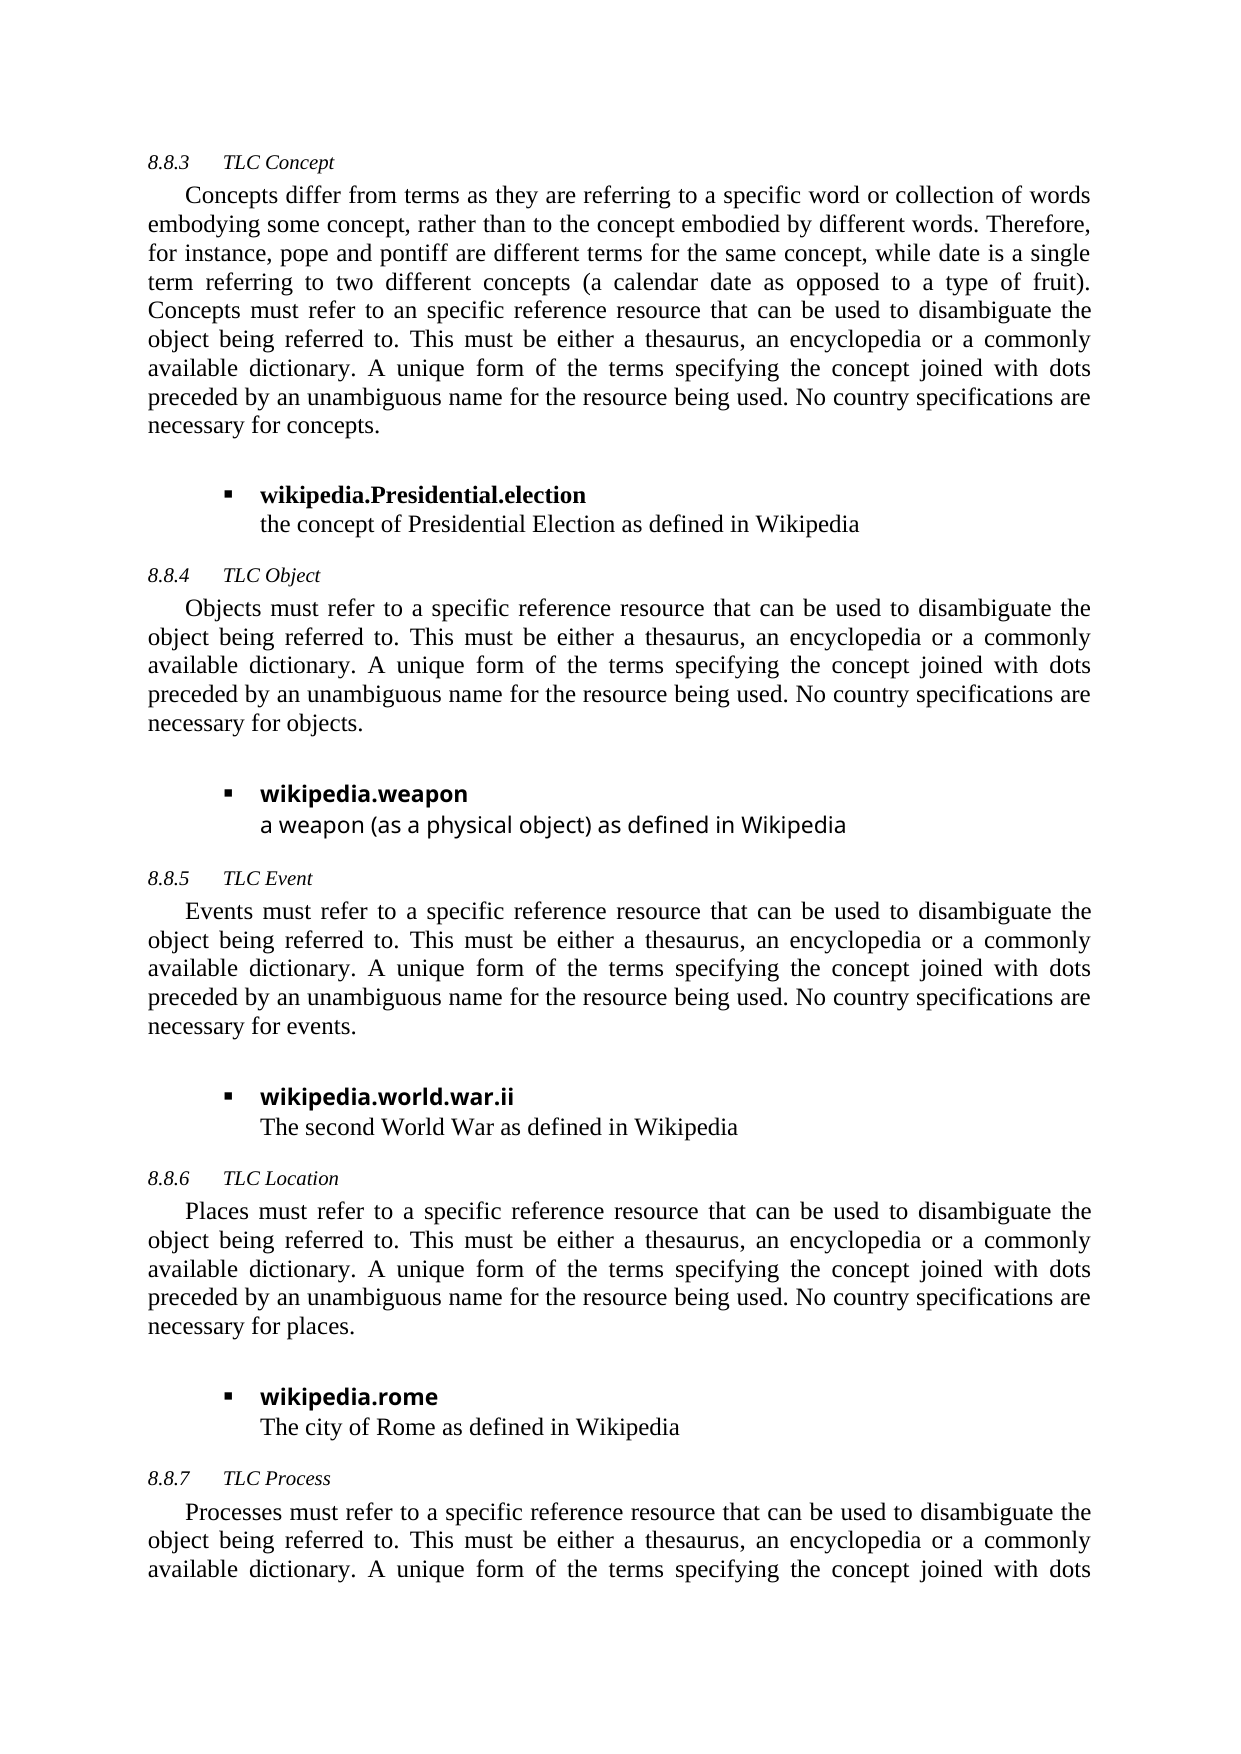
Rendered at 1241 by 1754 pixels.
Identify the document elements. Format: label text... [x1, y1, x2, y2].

list wikipedia.world.war.ii The second World War as defined in Wikipedia [222, 1081, 1092, 1141]
subtitle TLC Location [148, 1166, 1092, 1190]
text Places must refer to a specific reference resource that can be used to disambiguate the object being referred to. This must be either a thesaurus, an encyclopedia or a commonly available dictionary. A unique form of the terms specifying the concept joined with dots preceded by an unambiguous name for the resource being used. No country specifications are necessary for places. [148, 1196, 1092, 1340]
text Concepts differ from terms as they are referring to a specific word or collection of words embodying some concept, rather than to the concept embodied by different words. Therefore, for instance, pope and pontiff are different terms for the same concept, while date is a single term referring to two different concepts (a calendar date as opposed to a type of fruit). Concepts must refer to an specific reference resource that can be used to disambiguate the object being referred to. This must be either a thesaurus, an encyclopedia or a commonly available dictionary. A unique form of the terms specifying the concept joined with dots preceded by an unambiguous name for the resource being used. No country specifications are necessary for concepts. [148, 180, 1092, 439]
text Processes must refer to a specific reference resource that can be used to disambiguate the object being referred to. This must be either a thesaurus, an encyclopedia or a commonly available dictionary. A unique form of the terms specifying the concept joined with dots [148, 1497, 1092, 1583]
text Objects must refer to a specific reference resource that can be used to disambiguate the object being referred to. This must be either a thesaurus, an encyclopedia or a commonly available dictionary. A unique form of the terms specifying the concept joined with dots preceded by an unambiguous name for the resource being used. No country specifications are necessary for objects. [148, 593, 1092, 737]
subtitle TLC Event [148, 866, 1092, 890]
subtitle TLC Concept [148, 150, 1092, 174]
text Events must refer to a specific reference resource that can be used to disambiguate the object being referred to. This must be either a thesaurus, an encyclopedia or a commonly available dictionary. A unique form of the terms specifying the concept joined with dots preceded by an unambiguous name for the resource being used. No country specifications are necessary for events. [148, 896, 1092, 1040]
list wikipedia.rome The city of Rome as defined in Wikipedia [222, 1381, 1092, 1441]
subtitle TLC Process [148, 1466, 1092, 1490]
list wikipedia.weapon a weapon (as a physical object) as defined in Wikipedia [222, 778, 1092, 841]
list wikipedia.Presidential.election the concept of Presidential Election as defined in Wikipedia [222, 480, 1092, 538]
subtitle TLC Object [148, 563, 1092, 587]
